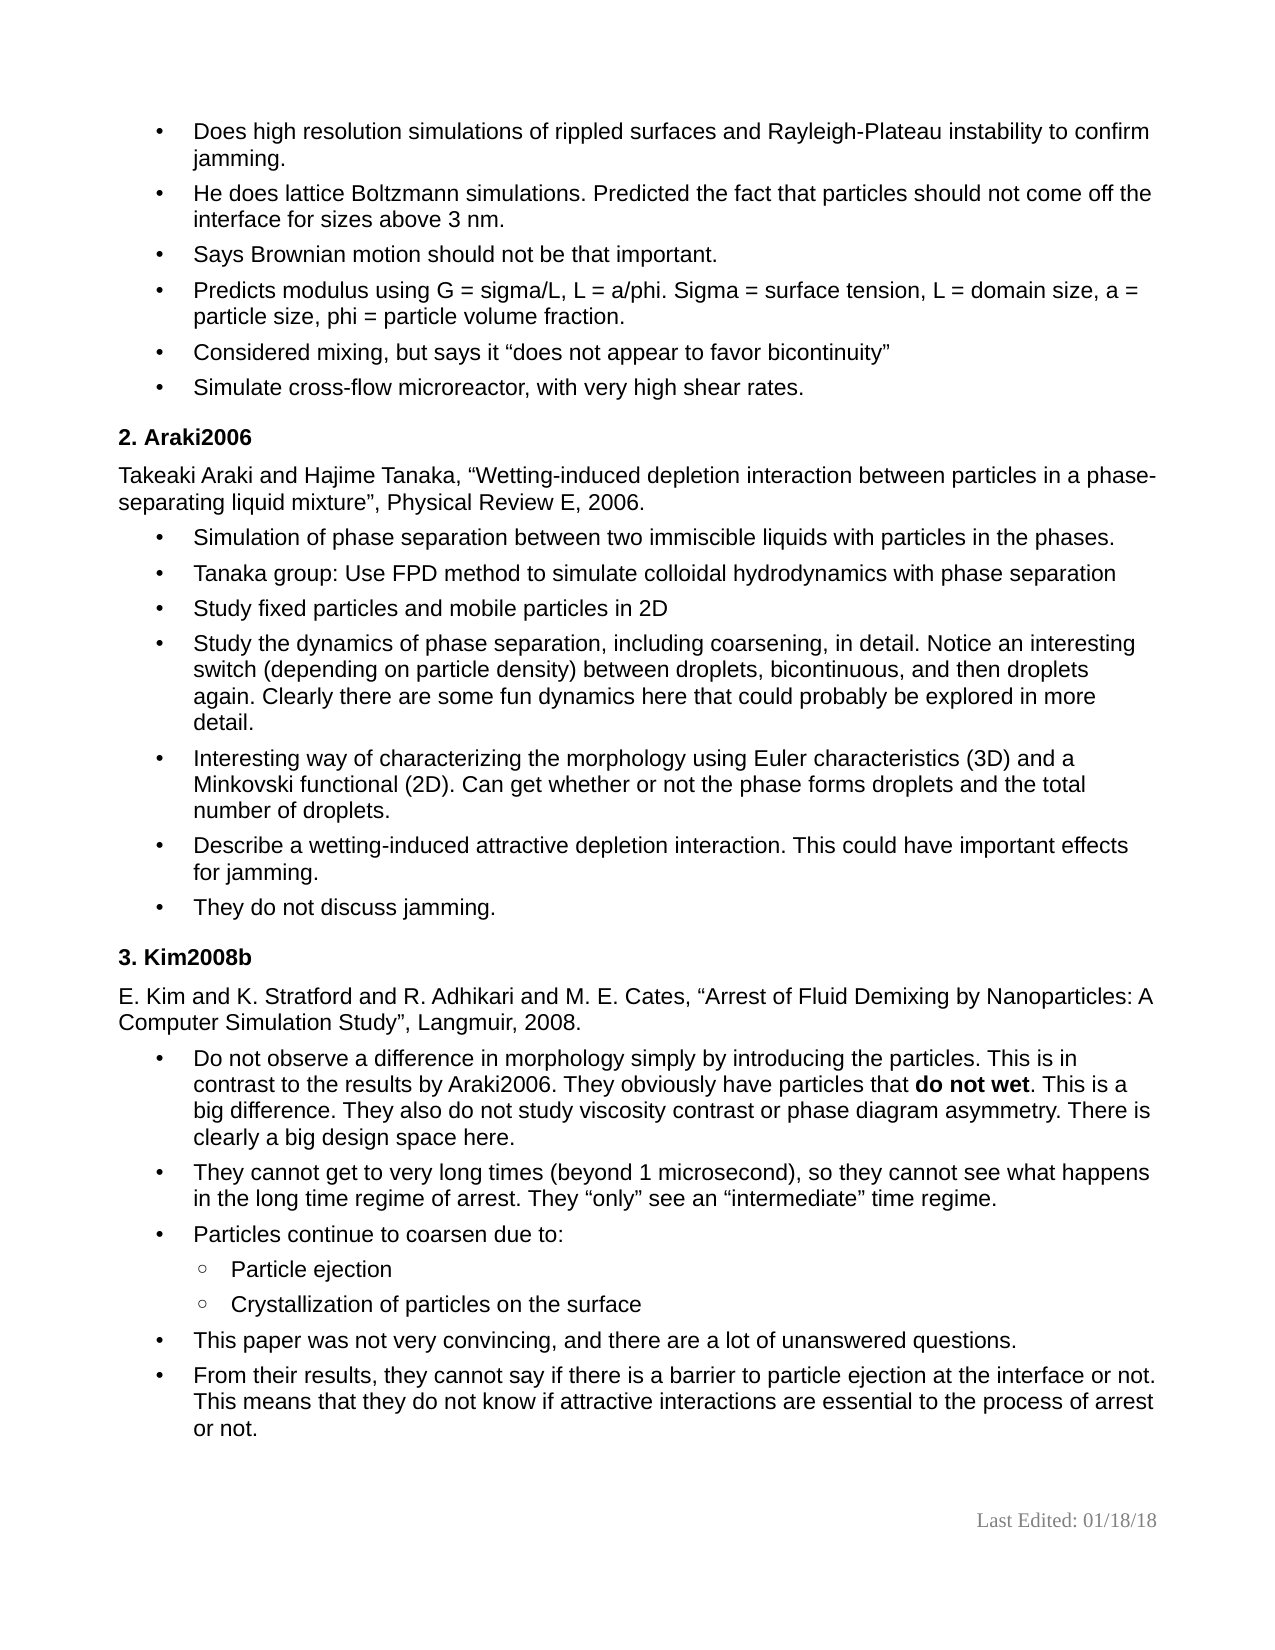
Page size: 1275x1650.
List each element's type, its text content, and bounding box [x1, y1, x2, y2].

list This paper was not very convincing, and there are a lot of unanswered questions. [156, 1327, 1157, 1353]
list Considered mixing, but says it “does not appear to favor bicontinuity” [156, 338, 1157, 365]
list Study fixed particles and mobile particles in 2D [156, 595, 1157, 621]
list They do not discuss jamming. [156, 894, 1157, 921]
list Says Brownian motion should not be that important. [156, 241, 1157, 268]
list They cannot get to very long times (beyond 1 microsecond), so they cannot see what happens in the long time regime of arrest. They “only” see an “intermediate” time regime. [156, 1159, 1157, 1212]
list Tanaka group: Use FPD method to simulate colloidal hydrodynamics with phase separation [156, 559, 1157, 586]
list Study the dynamics of phase separation, including coarsening, in detail. Notice an interesting switch (depending on particle density) between droplets, bicontinuous, and then droplets again. Clearly there are some fun dynamics here that could probably be explored in more detail. [156, 630, 1157, 736]
list Simulation of phase separation between two immiscible liquids with particles in the phases. [156, 524, 1157, 551]
list Simulate cross-flow microreactor, with very high shear rates. [156, 374, 1157, 400]
list Predicts modulus using G = sigma/L, L = a/phi. Sigma = surface tension, L = domain size, a = particle size, phi = particle volume fraction. [156, 277, 1157, 329]
list Does high resolution simulations of rippled surfaces and Rayleigh-Plateau instability to confirm jamming. [156, 118, 1157, 171]
subtitle Kim2008b [118, 944, 1157, 970]
text E. Kim and K. Stratford and R. Adhikari and M. E. Cates, “Arrest of Fluid Demixing by Nanoparticles: A Computer Simulation Study”, Langmuir, 2008. [118, 983, 1157, 1036]
subtitle Araki2006 [118, 424, 1157, 450]
text Takeaki Araki and Hajime Tanaka, “Wetting-induced depletion interaction between particles in a phase-separating liquid mixture”, Physical Review E, 2006. [118, 462, 1157, 515]
list From their results, they cannot say if there is a barrier to particle ejection at the interface or not. This means that they do not know if attractive interactions are essential to the process of arrest or not. [156, 1362, 1157, 1441]
list Crystallization of particles on the surface [193, 1291, 1157, 1318]
list Particles continue to coarsen due to: [156, 1221, 1157, 1247]
list He does lattice Boltzmann simulations. Predicted the fact that particles should not come off the interface for sizes above 3 nm. [156, 180, 1157, 232]
list Do not observe a difference in morphology simply by introducing the particles. This is in contrast to the results by Araki2006. They obviously have particles that do not wet. This is a big difference. They also do not study viscosity contrast or phase diagram asymmetry. There is clearly a big design space here. [156, 1044, 1157, 1150]
list Interesting way of characterizing the morphology using Euler characteristics (3D) and a Minkovski functional (2D). Can get whether or not the phase forms droplets and the total number of droplets. [156, 744, 1157, 823]
list Particle ejection [193, 1256, 1157, 1282]
list Describe a wetting-induced attractive depletion interaction. This could have important effects for jamming. [156, 832, 1157, 885]
